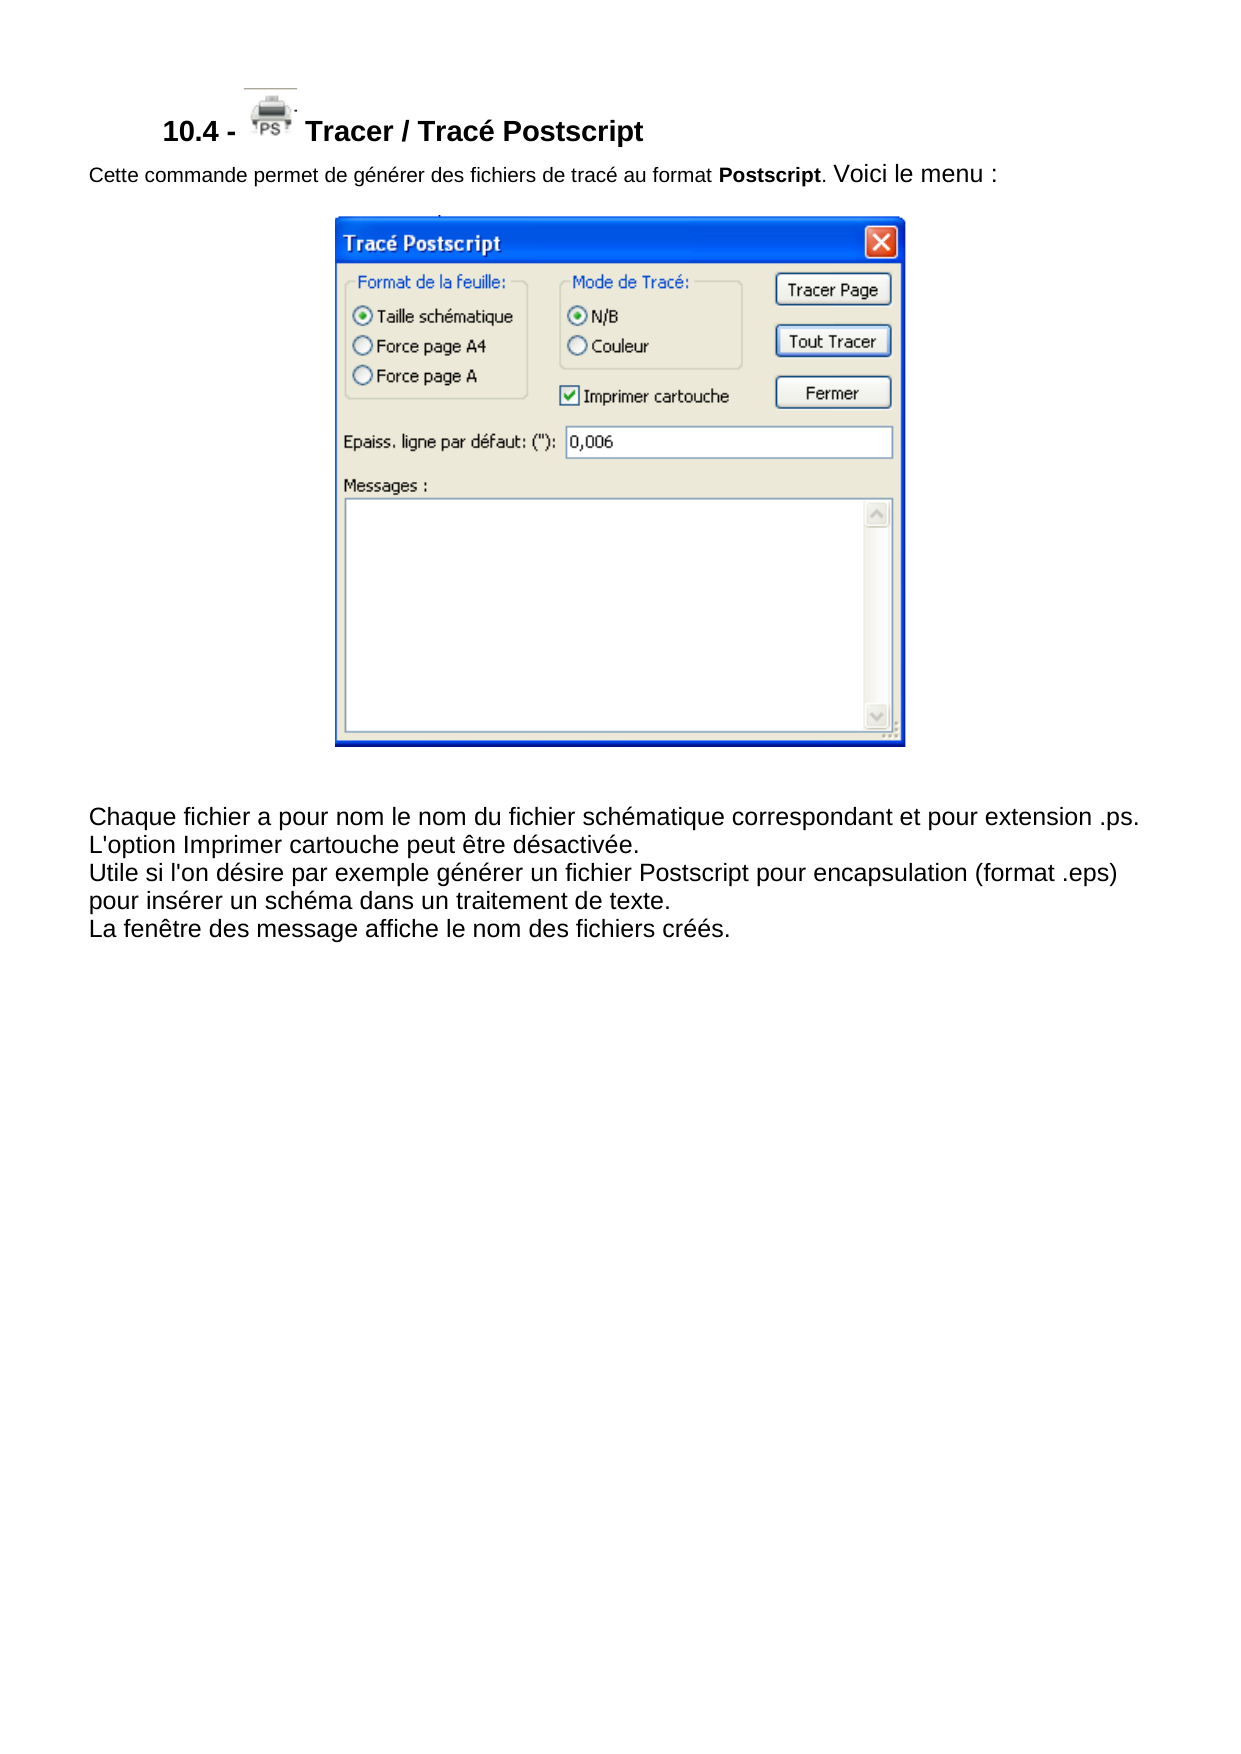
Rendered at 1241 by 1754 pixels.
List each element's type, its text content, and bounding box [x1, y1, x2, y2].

text Chaque fichier a pour nom le nom du fichier schématique correspondant et pour extension .ps. [88, 803, 1152, 831]
picture [243, 88, 298, 142]
subtitle Tracer / Tracé Postscript [89, 88, 1152, 148]
text L'option Imprimer cartouche peut être désactivée. [88, 831, 1152, 859]
text La fenêtre des message affiche le nom des fichiers créés. [88, 915, 1152, 943]
text Utile si l'on désire par exemple générer un fichier Postscript pour encapsulation (format .eps) pour insérer un schéma dans un traitement de texte. [88, 859, 1152, 915]
text Cette commande permet de générer des fichiers de tracé au format Postscript. Voici le menu : [88, 159, 1152, 187]
picture [335, 215, 906, 747]
